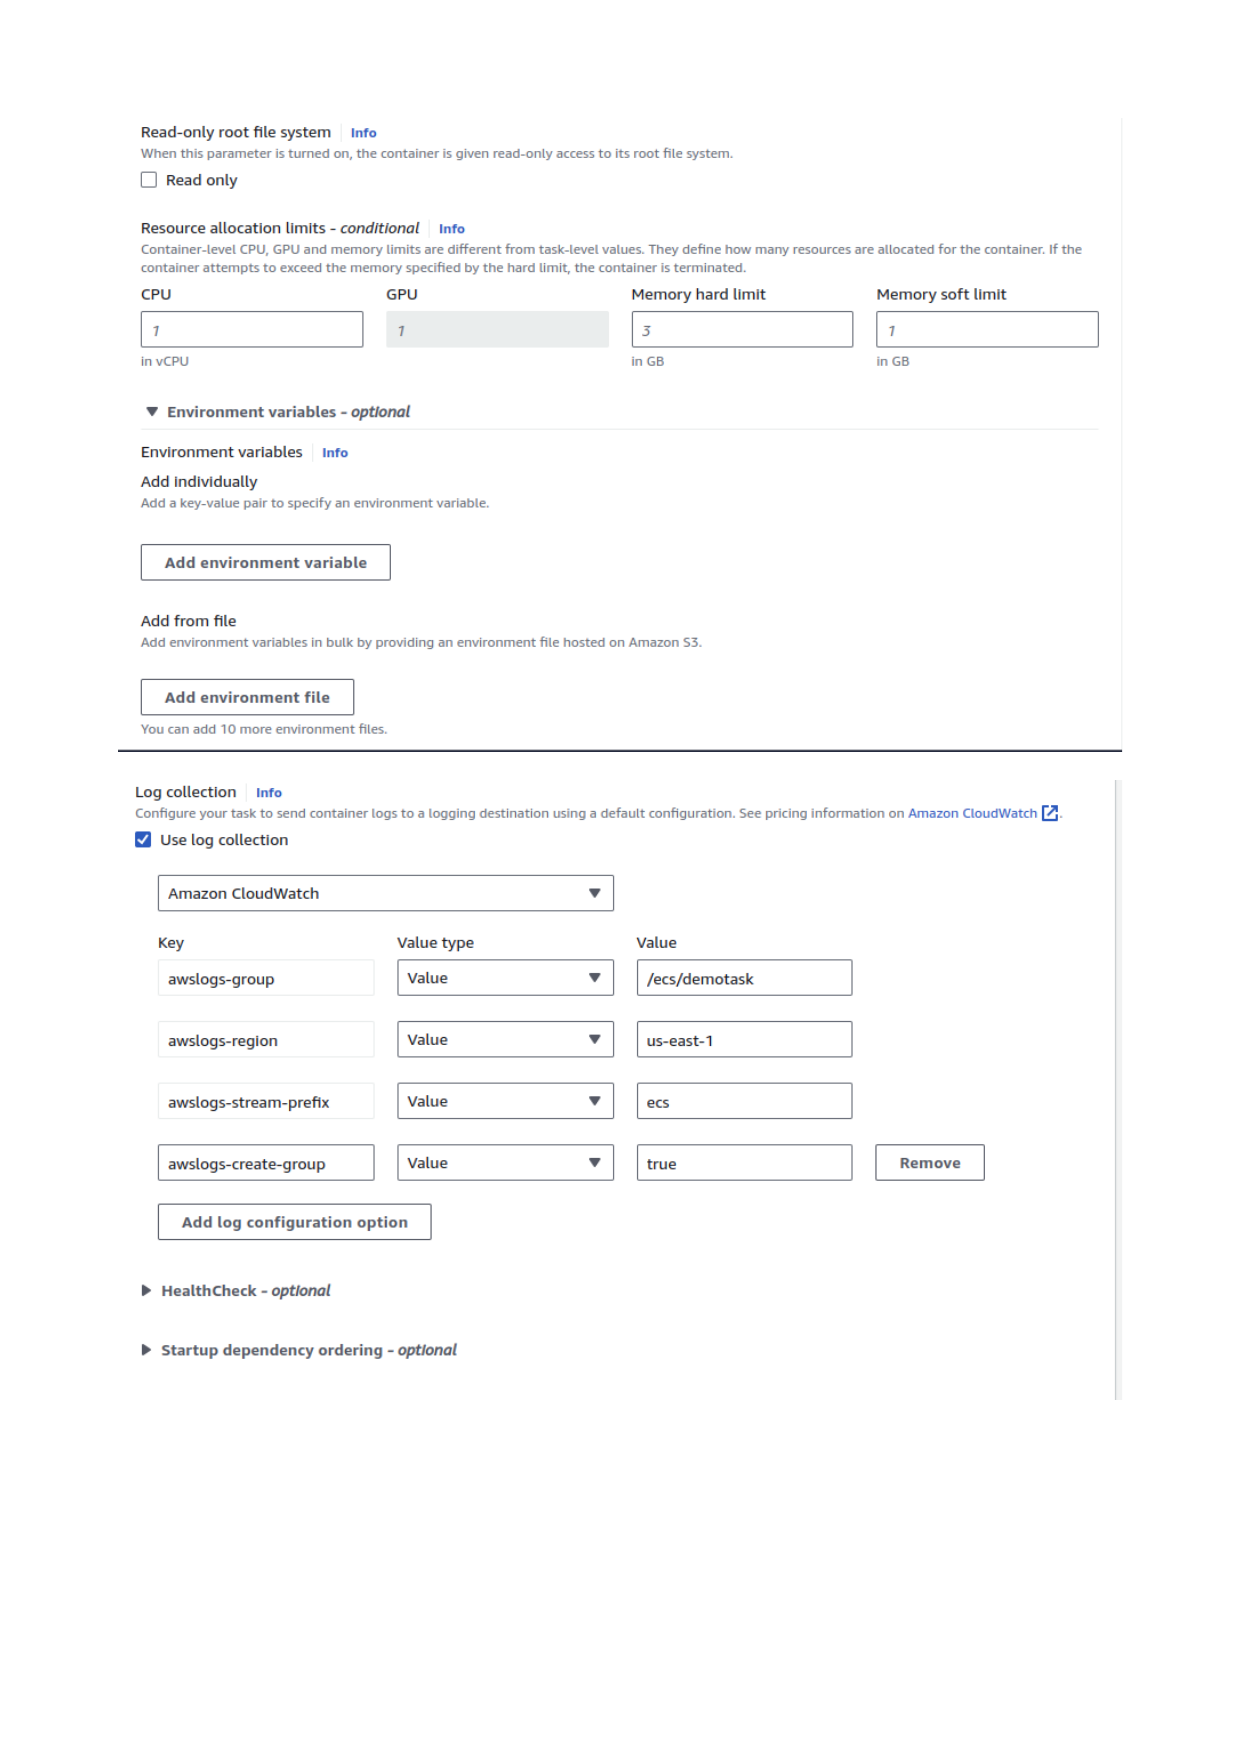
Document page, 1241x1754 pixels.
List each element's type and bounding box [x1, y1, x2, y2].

picture [118, 118, 1123, 752]
picture [118, 780, 1123, 1400]
